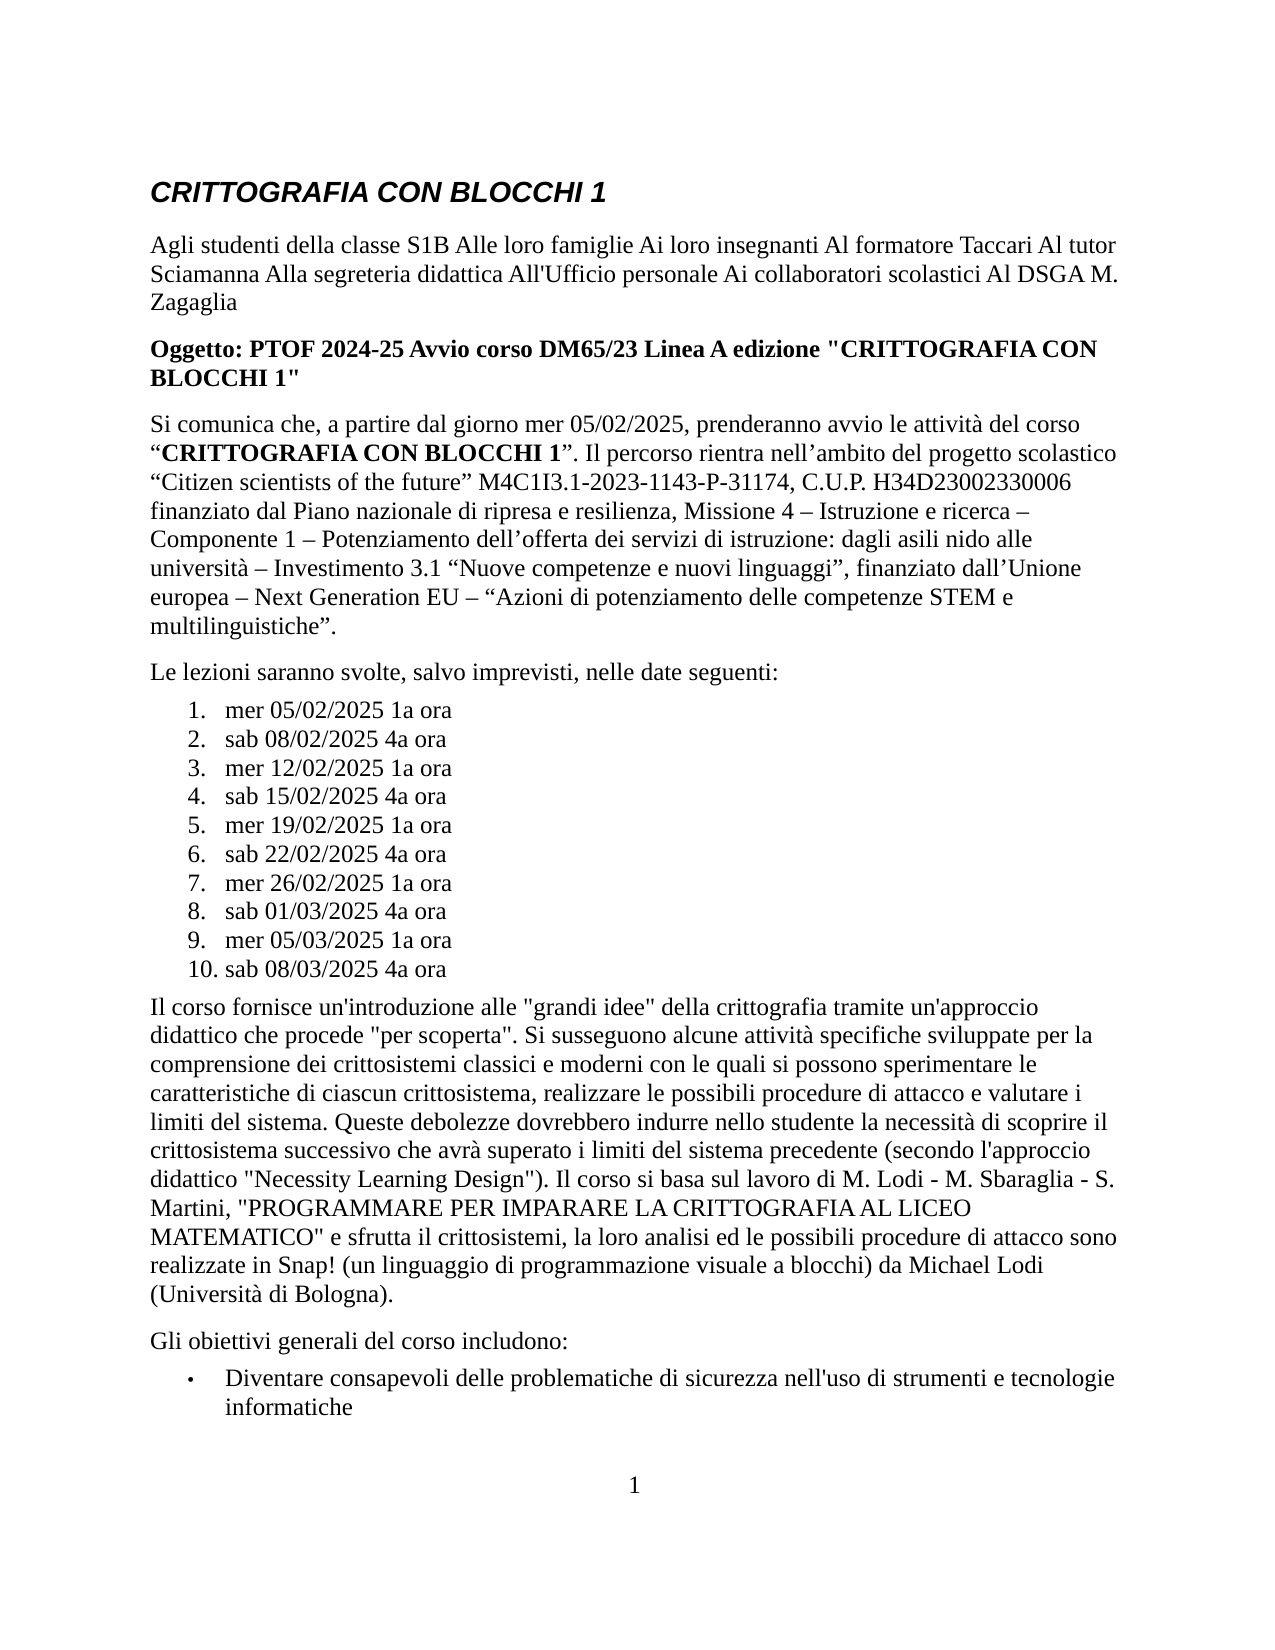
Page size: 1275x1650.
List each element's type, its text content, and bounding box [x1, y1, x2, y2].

subtitle CRITTOGRAFIA CON BLOCCHI 1 [150, 175, 1125, 208]
list mer 05/03/2025 1a ora [187, 925, 1125, 954]
text Le lezioni saranno svolte, salvo imprevisti, nelle date seguenti: [150, 657, 1125, 686]
list sab 01/03/2025 4a ora [187, 896, 1125, 925]
list sab 08/03/2025 4a ora [187, 954, 1125, 983]
list mer 26/02/2025 1a ora [187, 868, 1125, 896]
list mer 19/02/2025 1a ora [187, 810, 1125, 839]
list sab 08/02/2025 4a ora [187, 724, 1125, 753]
text Si comunica che, a partire dal giorno mer 05/02/2025, prenderanno avvio le attività del corso “CRITTOGRAFIA CON BLOCCHI 1”. Il percorso rientra nell’ambito del progetto scolastico “Citizen scientists of the future” M4C1I3.1-2023-1143-P-31174, C.U.P. H34D23002330006 finanziato dal Piano nazionale di ripresa e resilienza, Missione 4 – Istruzione e ricerca – Componente 1 – Potenziamento dell’offerta dei servizi di istruzione: dagli asili nido alle università – Investimento 3.1 “Nuove competenze e nuovi linguaggi”, finanziato dall’Unione europea – Next Generation EU – “Azioni di potenziamento delle competenze STEM e multilinguistiche”. [150, 409, 1125, 639]
list sab 15/02/2025 4a ora [187, 781, 1125, 810]
list Diventare consapevoli delle problematiche di sicurezza nell'uso di strumenti e tecnologie informatiche [187, 1363, 1125, 1421]
text Gli obiettivi generali del corso includono: [150, 1326, 1125, 1354]
list mer 05/02/2025 1a ora [187, 695, 1125, 724]
text Agli studenti della classe S1B Alle loro famiglie Ai loro insegnanti Al formatore Taccari Al tutor Sciamanna Alla segreteria didattica All'Ufficio personale Ai collaboratori scolastici Al DSGA M. Zagaglia [150, 230, 1125, 316]
text Oggetto: PTOF 2024-25 Avvio corso DM65/23 Linea A edizione "CRITTOGRAFIA CON BLOCCHI 1" [150, 334, 1125, 392]
list mer 12/02/2025 1a ora [187, 753, 1125, 781]
text Il corso fornisce un'introduzione alle "grandi idee" della crittografia tramite un'approccio didattico che procede "per scoperta". Si susseguono alcune attività specifiche sviluppate per la comprensione dei crittosistemi classici e moderni con le quali si possono sperimentare le caratteristiche di ciascun crittosistema, realizzare le possibili procedure di attacco e valutare i limiti del sistema. Queste debolezze dovrebbero indurre nello studente la necessità di scoprire il crittosistema successivo che avrà superato i limiti del sistema precedente (secondo l'approccio didattico "Necessity Learning Design"). Il corso si basa sul lavoro di M. Lodi - M. Sbaraglia - S. Martini, "PROGRAMMARE PER IMPARARE LA CRITTOGRAFIA AL LICEO MATEMATICO" e sfrutta il crittosistemi, la loro analisi ed le possibili procedure di attacco sono realizzate in Snap! (un linguaggio di programmazione visuale a blocchi) da Michael Lodi (Università di Bologna). [150, 992, 1125, 1308]
list sab 22/02/2025 4a ora [187, 839, 1125, 868]
